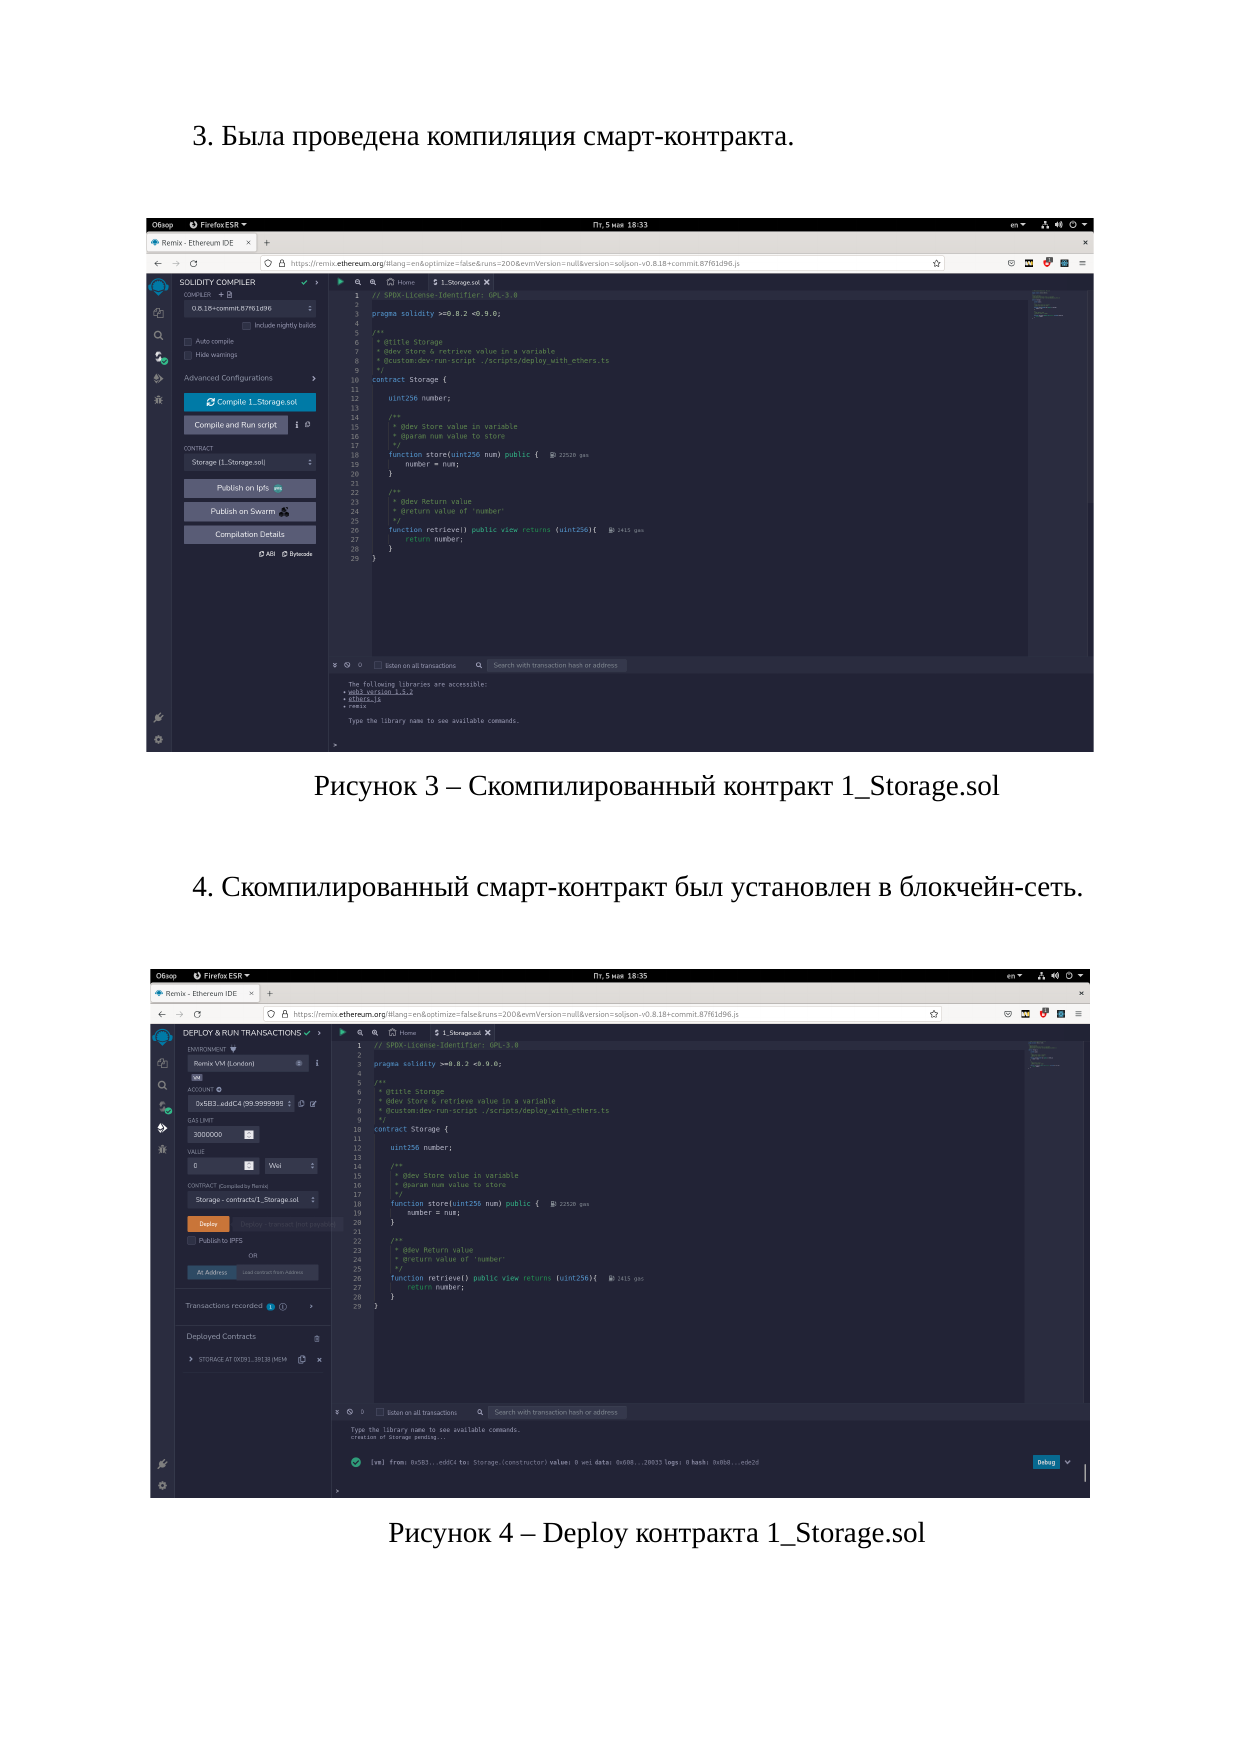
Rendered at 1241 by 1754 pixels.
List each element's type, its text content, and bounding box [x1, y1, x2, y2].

picture [150, 969, 1090, 1498]
text 3. Была проведена компиляция смарт-контракта. [118, 118, 1122, 152]
picture [146, 218, 1094, 752]
text 4. Скомпилированный смарт-контракт был установлен в блокчейн-сеть. [118, 869, 1122, 902]
text Рисунок 4 – Deploy контракта 1_Storage.sol [118, 969, 1122, 1548]
text Рисунок 3 – Скомпилированный контракт 1_Storage.sol [118, 219, 1122, 802]
